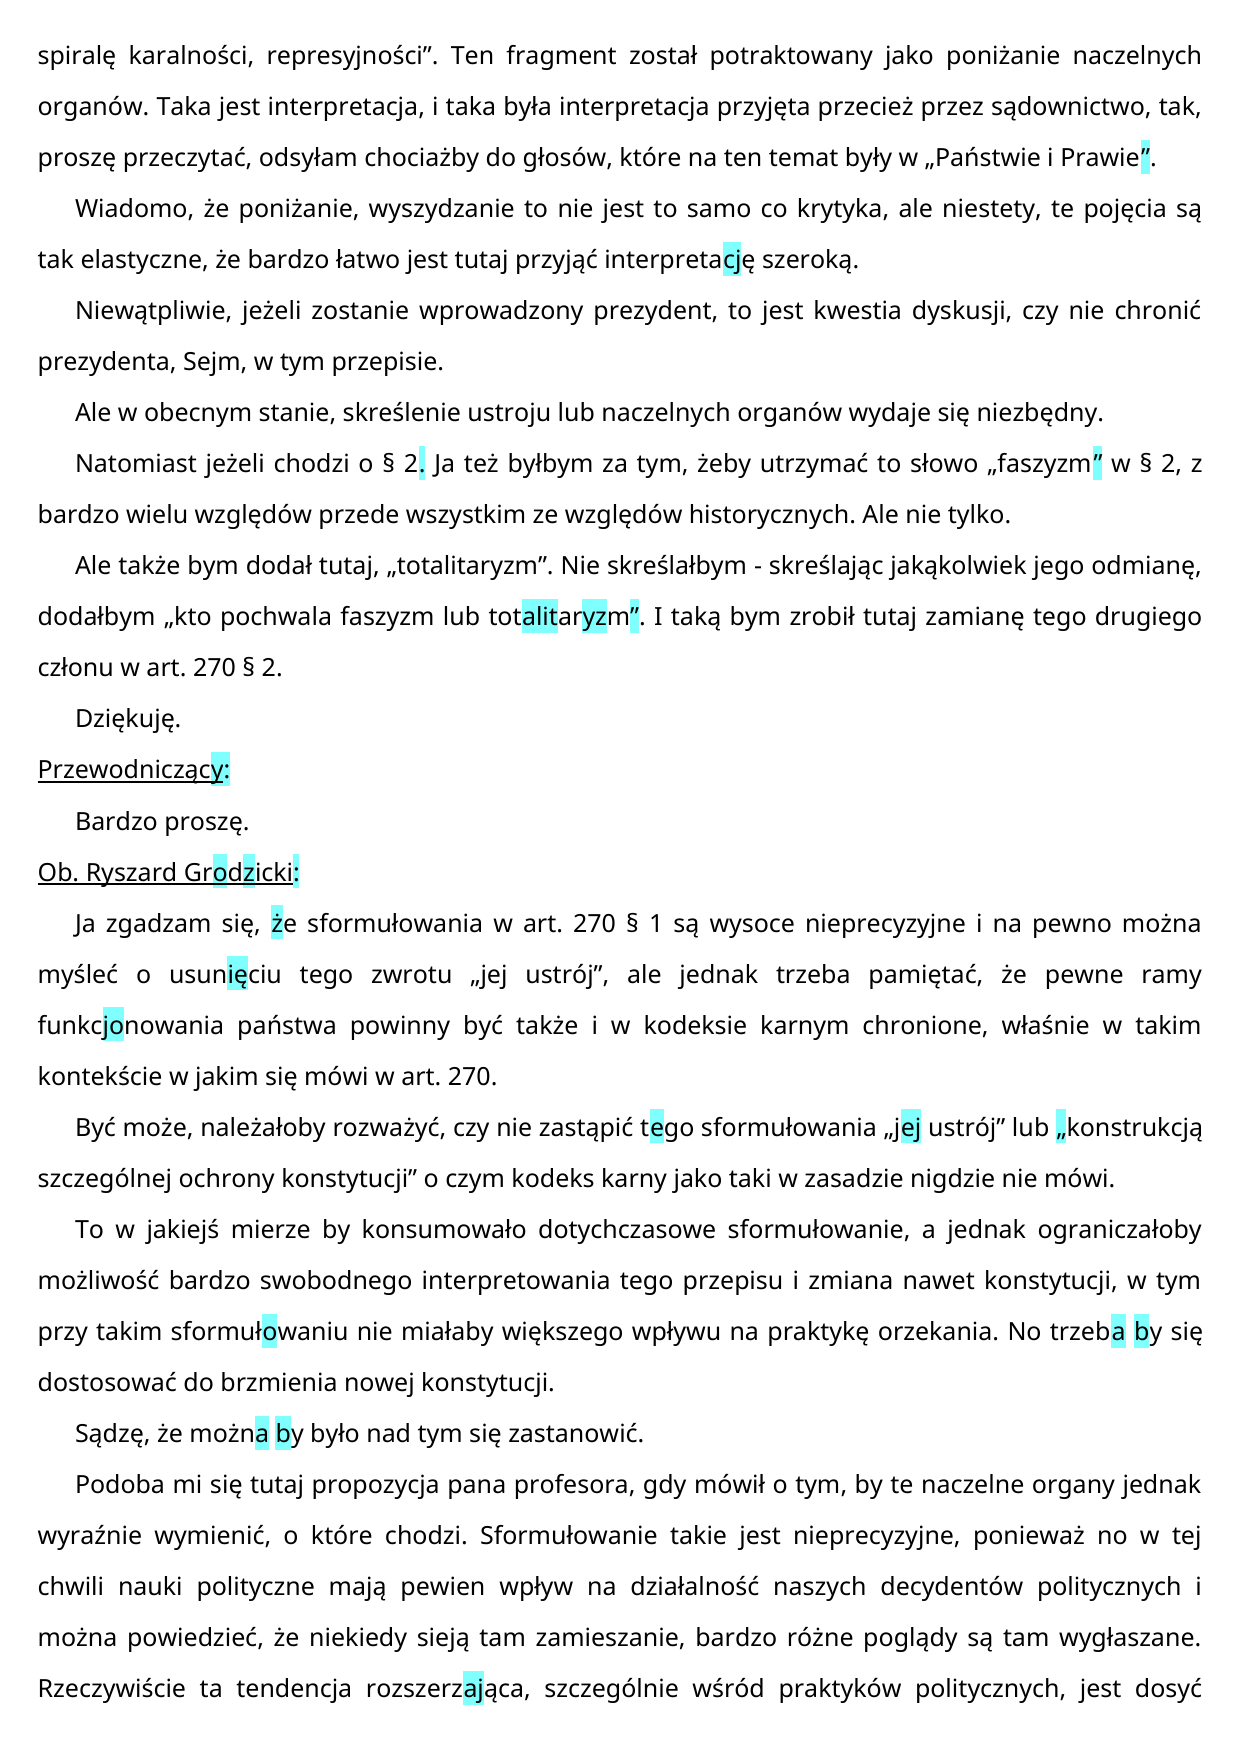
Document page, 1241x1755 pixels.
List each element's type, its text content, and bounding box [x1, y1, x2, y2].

text Ale także bym dodał tutaj, „totalitaryzm”. Nie skreślałbym - skreślając jakąkolwiek jego odmianę, dodałbym „kto pochwala faszyzm lub totalitaryzm”. I taką bym zrobił tutaj zamianę tego drugiego członu w art. 270 § 2. [37, 548, 1203, 684]
text Dziękuję. [37, 701, 1203, 735]
text Niewątpliwie, jeżeli zostanie wprowadzony prezydent, to jest kwestia dyskusji, czy nie chronić prezydenta, Sejm, w tym przepisie. [37, 293, 1203, 378]
text spiralę karalności, represyjności”. Ten fragment został potraktowany jako poniżanie naczelnych organów. Taka jest interpretacja, i taka była interpretacja przyjęta przecież przez sądownictwo, tak, proszę przeczytać, odsyłam chociażby do głosów, które na ten temat były w „Państwie i Prawie”. [37, 37, 1203, 174]
text Natomiast jeżeli chodzi o § 2. Ja też byłbym za tym, żeby utrzymać to słowo „faszyzm” w § 2, z bardzo wielu względów przede wszystkim ze względów historycznych. Ale nie tylko. [37, 446, 1203, 531]
text To w jakiejś mierze by konsumowało dotychczasowe sformułowanie, a jednak ograniczałoby możliwość bardzo swobodnego interpretowania tego przepisu i zmiana nawet konstytucji, w tym przy takim sformułowaniu nie miałaby większego wpływu na praktykę orzekania. No trzeba by się dostosować do brzmienia nowej konstytucji. [37, 1211, 1203, 1399]
text Podoba mi się tutaj propozycja pana profesora, gdy mówił o tym, by te naczelne organy jednak wyraźnie wymienić, o które chodzi. Sformułowanie takie jest nieprecyzyjne, ponieważ no w tej chwili nauki polityczne mają pewien wpływ na działalność naszych decydentów politycznych i można powiedzieć, że niekiedy sieją tam zamieszanie, bardzo różne poglądy są tam wygłaszane. Rzeczywiście ta tendencja rozszerzająca, szczególnie wśród praktyków politycznych, jest dosyć [37, 1467, 1203, 1705]
text Sądzę, że można by było nad tym się zastanowić. [37, 1416, 1203, 1450]
text Wiadomo, że poniżanie, wyszydzanie to nie jest to samo co krytyka, ale niestety, te pojęcia są tak elastyczne, że bardzo łatwo jest tutaj przyjąć interpretację szeroką. [37, 191, 1203, 276]
text Ja zgadzam się, że sformułowania w art. 270 § 1 są wysoce nieprecyzyjne i na pewno można myśleć o usunięciu tego zwrotu „jej ustrój”, ale jednak trzeba pamiętać, że pewne ramy funkcjonowania państwa powinny być także i w kodeksie karnym chronione, właśnie w takim kontekście w jakim się mówi w art. 270. [37, 905, 1203, 1092]
text Ale w obecnym stanie, skreślenie ustroju lub naczelnych organów wydaje się niezbędny. [37, 395, 1203, 429]
text Ob. Ryszard Grodzicki: [37, 854, 1203, 888]
text Być może, należałoby rozważyć, czy nie zastąpić tego sformułowania „jej ustrój” lub „konstrukcją szczególnej ochrony konstytucji” o czym kodeks karny jako taki w zasadzie nigdzie nie mówi. [37, 1109, 1203, 1194]
text Bardzo proszę. [37, 803, 1203, 837]
text Przewodniczący: [37, 752, 1203, 786]
